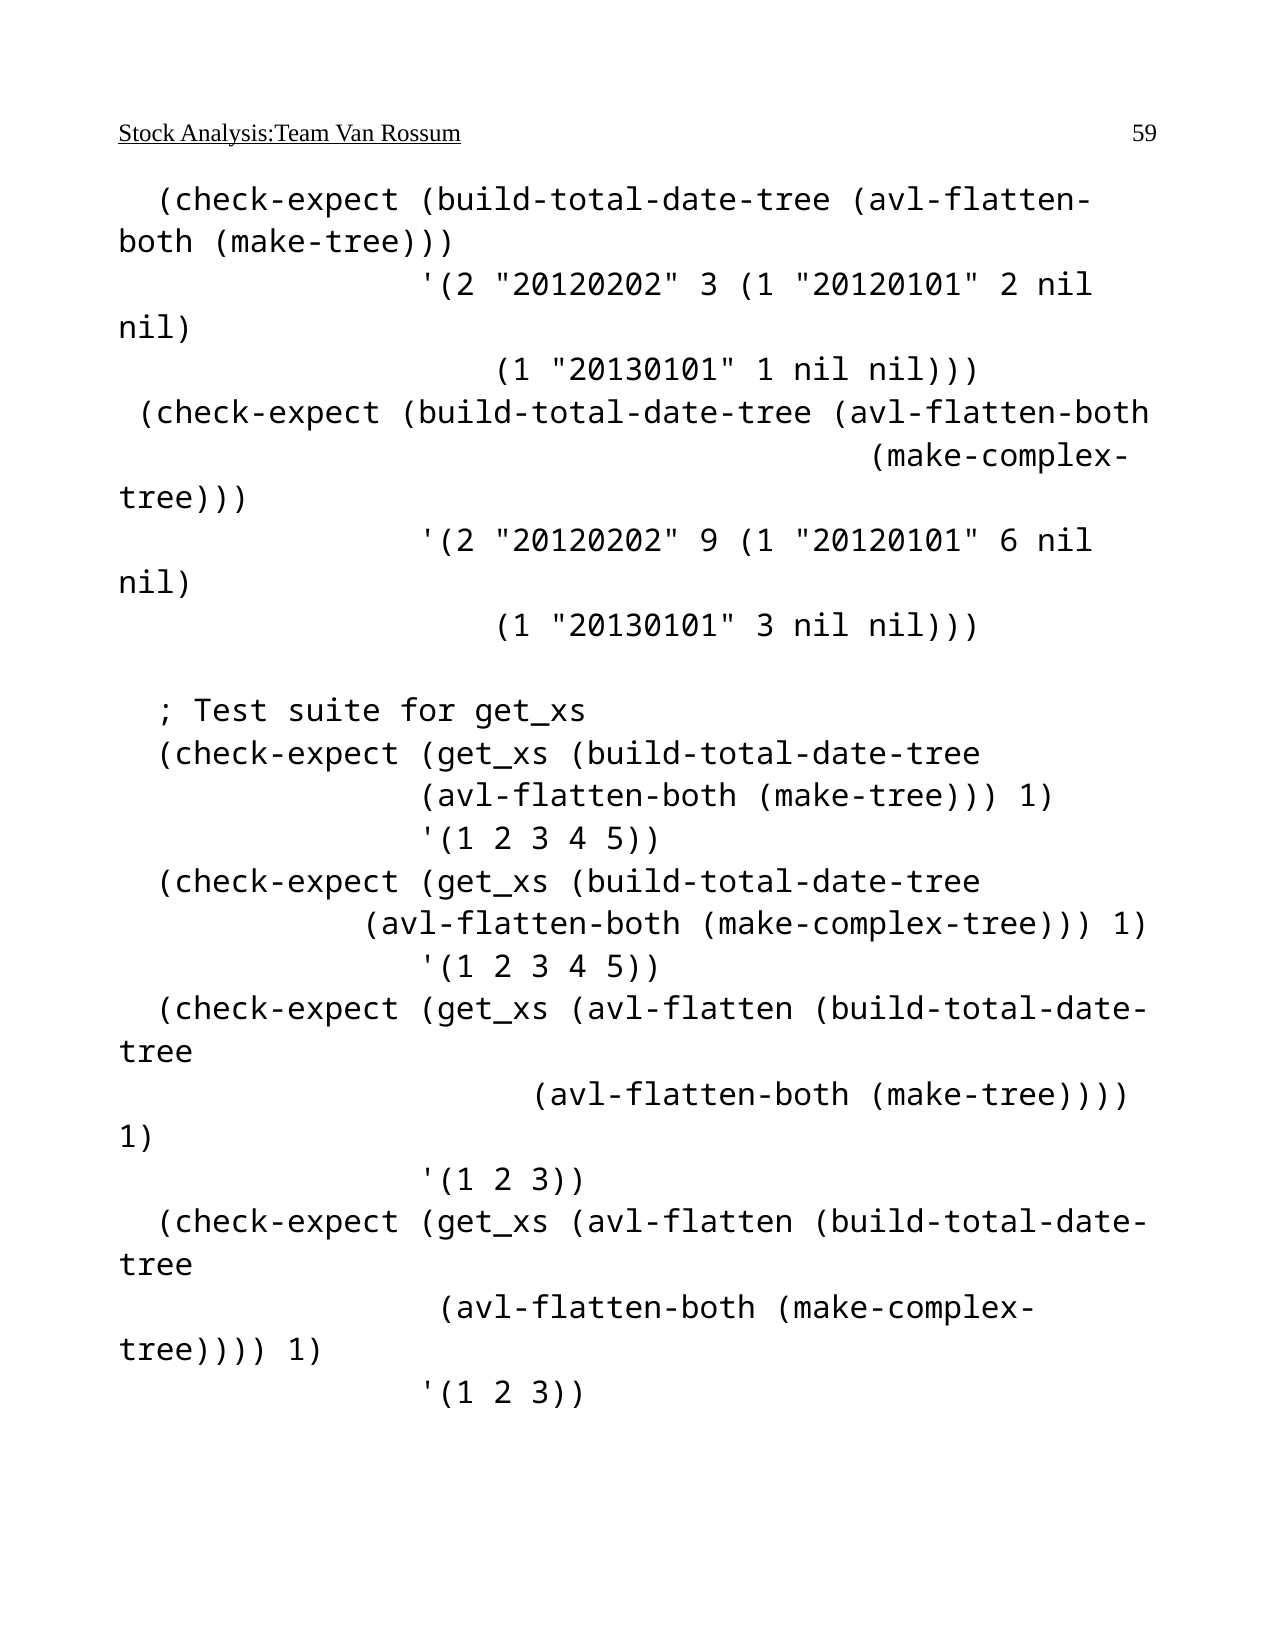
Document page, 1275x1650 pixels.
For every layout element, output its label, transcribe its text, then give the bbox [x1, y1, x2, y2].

text (avl-flatten-both (make-complex-tree)))) 1) [118, 1284, 1157, 1370]
text (make-complex-tree))) [118, 432, 1157, 518]
text (check-expect (get_xs (avl-flatten (build-total-date-tree [118, 986, 1157, 1072]
text (check-expect (build-total-date-tree (avl-flatten-both (make-tree))) [118, 177, 1157, 262]
text ; Test suite for get_xs [118, 688, 1157, 731]
text (avl-flatten-both (make-complex-tree))) 1) [118, 901, 1157, 944]
text (check-expect (get_xs (build-total-date-tree [118, 858, 1157, 901]
text (avl-flatten-both (make-tree)))) 1) [118, 1072, 1157, 1157]
text (1 "20130101" 1 nil nil))) [118, 347, 1157, 390]
text '(1 2 3)) [118, 1157, 1157, 1199]
text '(2 "20120202" 9 (1 "20120101" 6 nil nil) [118, 518, 1157, 603]
text '(2 "20120202" 3 (1 "20120101" 2 nil nil) [118, 262, 1157, 347]
text '(1 2 3 4 5)) [118, 944, 1157, 986]
text '(1 2 3 4 5)) [118, 816, 1157, 858]
text (check-expect (get_xs (avl-flatten (build-total-date-tree [118, 1199, 1157, 1284]
text (check-expect (get_xs (build-total-date-tree [118, 731, 1157, 773]
text (avl-flatten-both (make-tree))) 1) [118, 773, 1157, 816]
text '(1 2 3)) [118, 1370, 1157, 1412]
text (check-expect (build-total-date-tree (avl-flatten-both [118, 390, 1157, 432]
text (1 "20130101" 3 nil nil))) [118, 603, 1157, 646]
